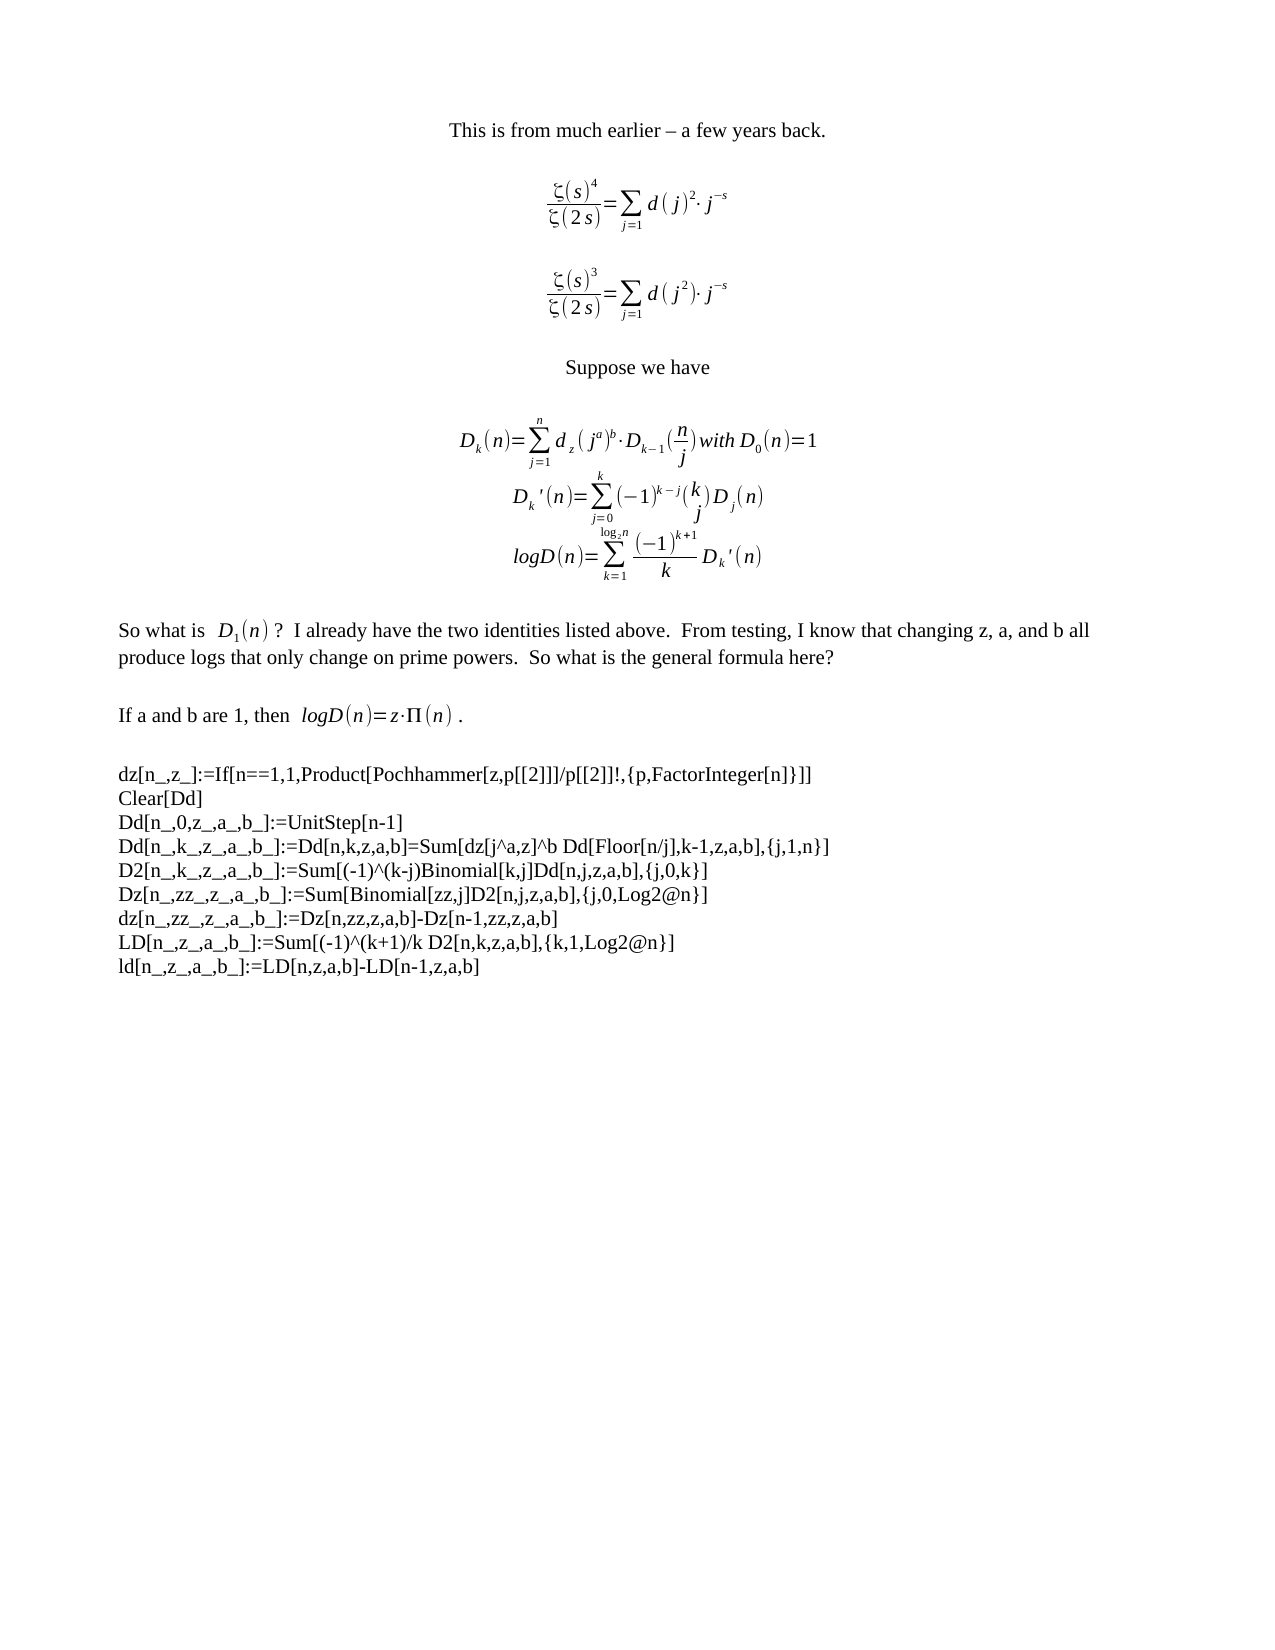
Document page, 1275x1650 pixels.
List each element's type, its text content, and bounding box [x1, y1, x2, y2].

text ld[n_,z_,a_,b_]:=LD[n,z,a,b]-LD[n-1,z,a,b] [118, 954, 1157, 978]
text Dd[n_,0,z_,a_,b_]:=UnitStep[n-1] [118, 810, 1157, 834]
text dz[n_,zz_,z_,a_,b_]:=Dz[n,zz,z,a,b]-Dz[n-1,zz,z,a,b] [118, 906, 1157, 930]
text If a and b are 1, then . [118, 703, 1157, 728]
text Suppose we have [118, 355, 1157, 379]
text dz[n_,z_]:=If[n==1,1,Product[Pochhammer[z,p[[2]]]/p[[2]]!,{p,FactorInteger[n]}]] [118, 762, 1157, 786]
text Clear[Dd] [118, 786, 1157, 810]
text So what is ? I already have the two identities listed above. From testing, I know that changing z, a, and b all produce logs that only change on prime powers. So what is the general formula here? [118, 618, 1157, 669]
text Dz[n_,zz_,z_,a_,b_]:=Sum[Binomial[zz,j]D2[n,j,z,a,b],{j,0,Log2@n}] [118, 882, 1157, 906]
text D2[n_,k_,z_,a_,b_]:=Sum[(-1)^(k-j)Binomial[k,j]Dd[n,j,z,a,b],{j,0,k}] [118, 858, 1157, 882]
text This is from much earlier – a few years back. [118, 118, 1157, 142]
text LD[n_,z_,a_,b_]:=Sum[(-1)^(k+1)/k D2[n,k,z,a,b],{k,1,Log2@n}] [118, 930, 1157, 954]
text Dd[n_,k_,z_,a_,b_]:=Dd[n,k,z,a,b]=Sum[dz[j^a,z]^b Dd[Floor[n/j],k-1,z,a,b],{j,1,n}] [118, 834, 1157, 858]
